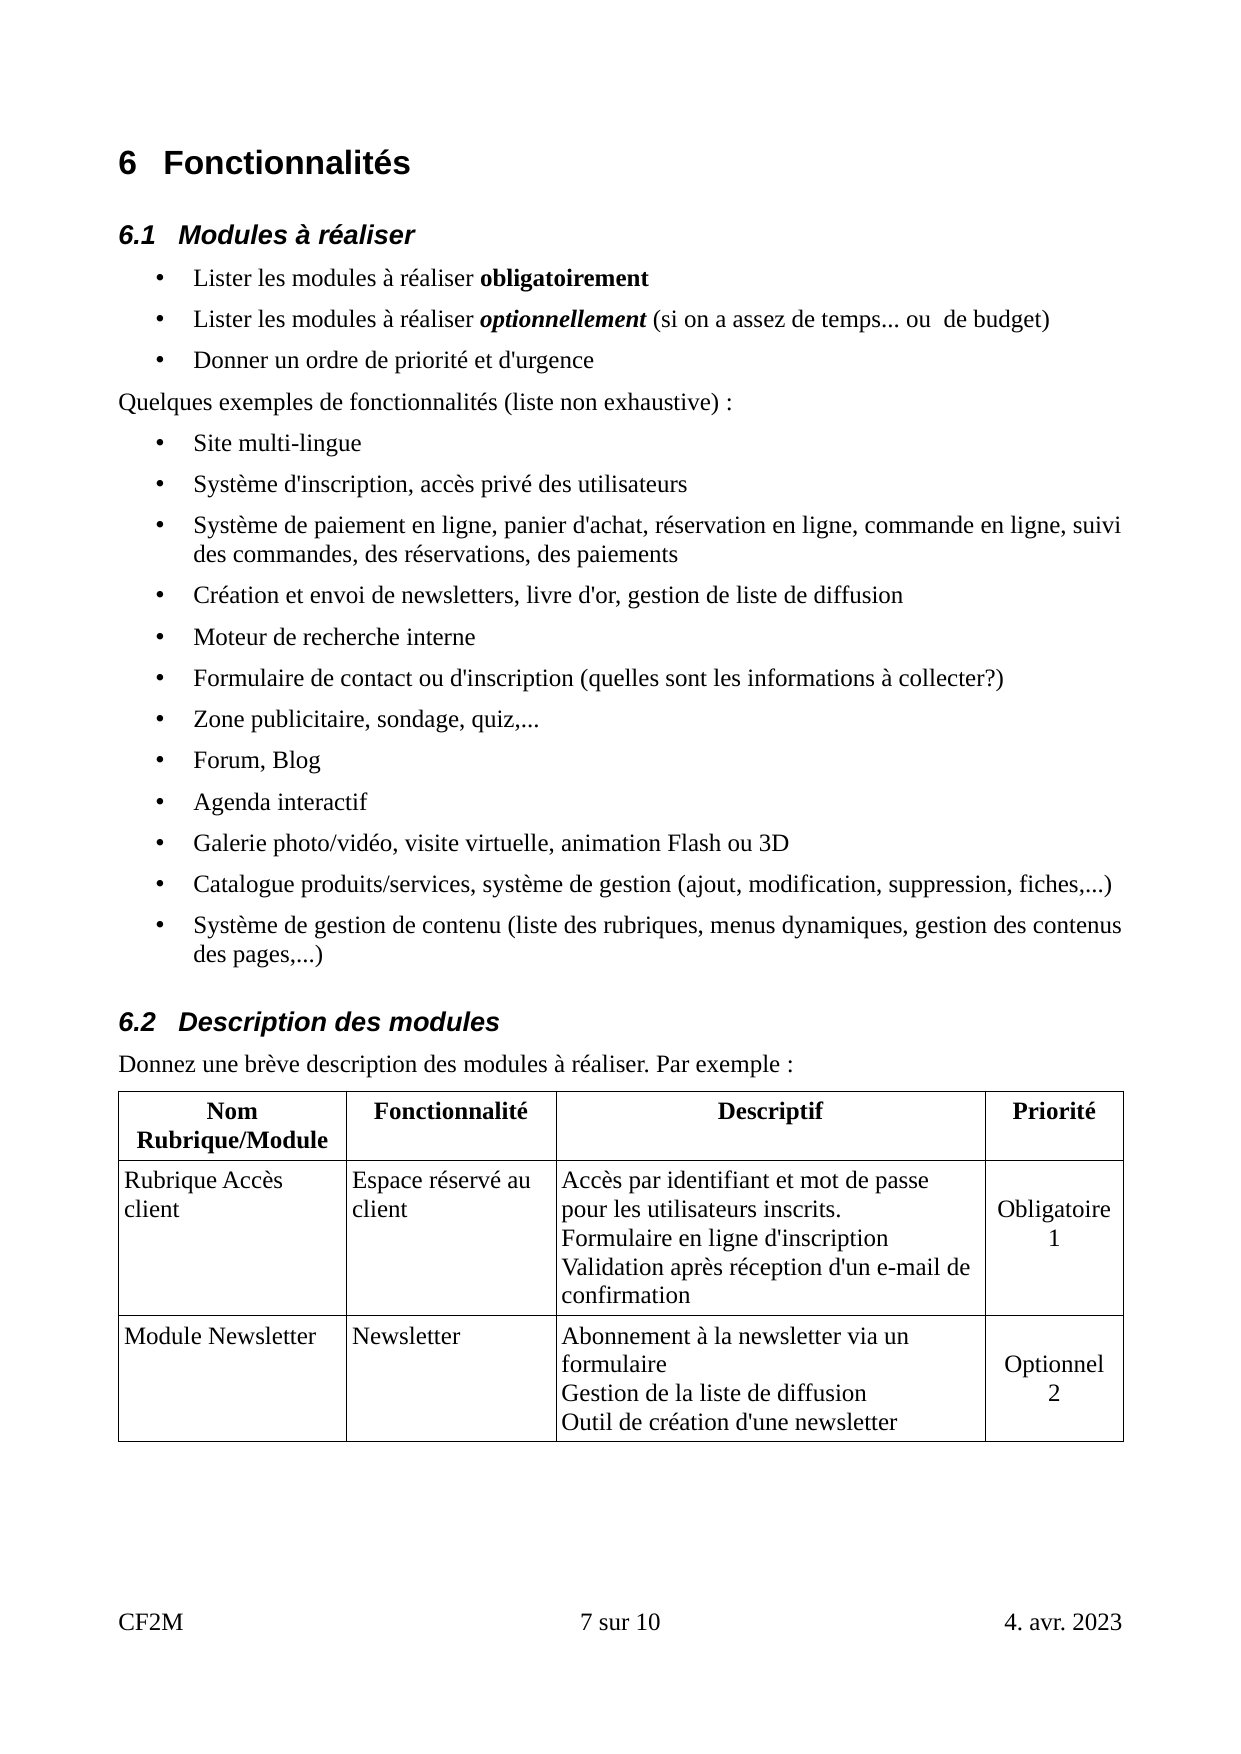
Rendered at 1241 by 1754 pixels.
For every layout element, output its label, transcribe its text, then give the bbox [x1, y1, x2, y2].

text Donnez une brève description des modules à réaliser. Par exemple : [118, 1049, 1122, 1078]
list Forum, Blog [156, 746, 1122, 774]
table_cell Optionnel 2 [986, 1316, 1123, 1441]
list Site multi-lingue [156, 428, 1122, 457]
list Système de gestion de contenu (liste des rubriques, menus dynamiques, gestion des contenus des pages,...) [156, 911, 1122, 968]
list Système de paiement en ligne, panier d'achat, réservation en ligne, commande en ligne, suivi des commandes, des réservations, des paiements [156, 511, 1122, 568]
table_cell Newsletter [347, 1316, 556, 1441]
table_header Fonctionnalité [347, 1092, 556, 1159]
list Donner un ordre de priorité et d'urgence [156, 346, 1122, 374]
list Catalogue produits/services, système de gestion (ajout, modification, suppression, fiches,...) [156, 869, 1122, 898]
table_cell Espace réservé au client [347, 1161, 556, 1315]
list Moteur de recherche interne [156, 622, 1122, 651]
list Lister les modules à réaliser optionnellement (si on a assez de temps... ou de budget) [156, 304, 1122, 333]
text Quelques exemples de fonctionnalités (liste non exhaustive) : [118, 387, 1122, 416]
list Création et envoi de newsletters, livre d'or, gestion de liste de diffusion [156, 581, 1122, 609]
list Zone publicitaire, sondage, quiz,... [156, 704, 1122, 733]
list Lister les modules à réaliser obligatoirement [156, 263, 1122, 292]
table_cell Abonnement à la newsletter via un formulaire Gestion de la liste de diffusion Outil de création d'une newsletter [557, 1316, 985, 1441]
table_header Priorité [986, 1092, 1123, 1159]
table_cell Module Newsletter [119, 1316, 346, 1441]
subtitle Fonctionnalités [118, 143, 1122, 182]
table_cell Accès par identifiant et mot de passe pour les utilisateurs inscrits. Formulaire en ligne d'inscription Validation après réception d'un e-mail de confirmation [557, 1161, 985, 1315]
subtitle Modules à réaliser [118, 219, 1122, 251]
list Système d'inscription, accès privé des utilisateurs [156, 469, 1122, 498]
table_cell Obligatoire 1 [986, 1161, 1123, 1315]
table_header Descriptif [557, 1092, 985, 1159]
list Agenda interactif [156, 787, 1122, 816]
subtitle Description des modules [118, 1006, 1122, 1037]
table_header Nom Rubrique/Module [119, 1092, 346, 1159]
list Galerie photo/vidéo, visite virtuelle, animation Flash ou 3D [156, 828, 1122, 857]
table_cell Rubrique Accès client [119, 1161, 346, 1315]
list Formulaire de contact ou d'inscription (quelles sont les informations à collecter?) [156, 663, 1122, 692]
